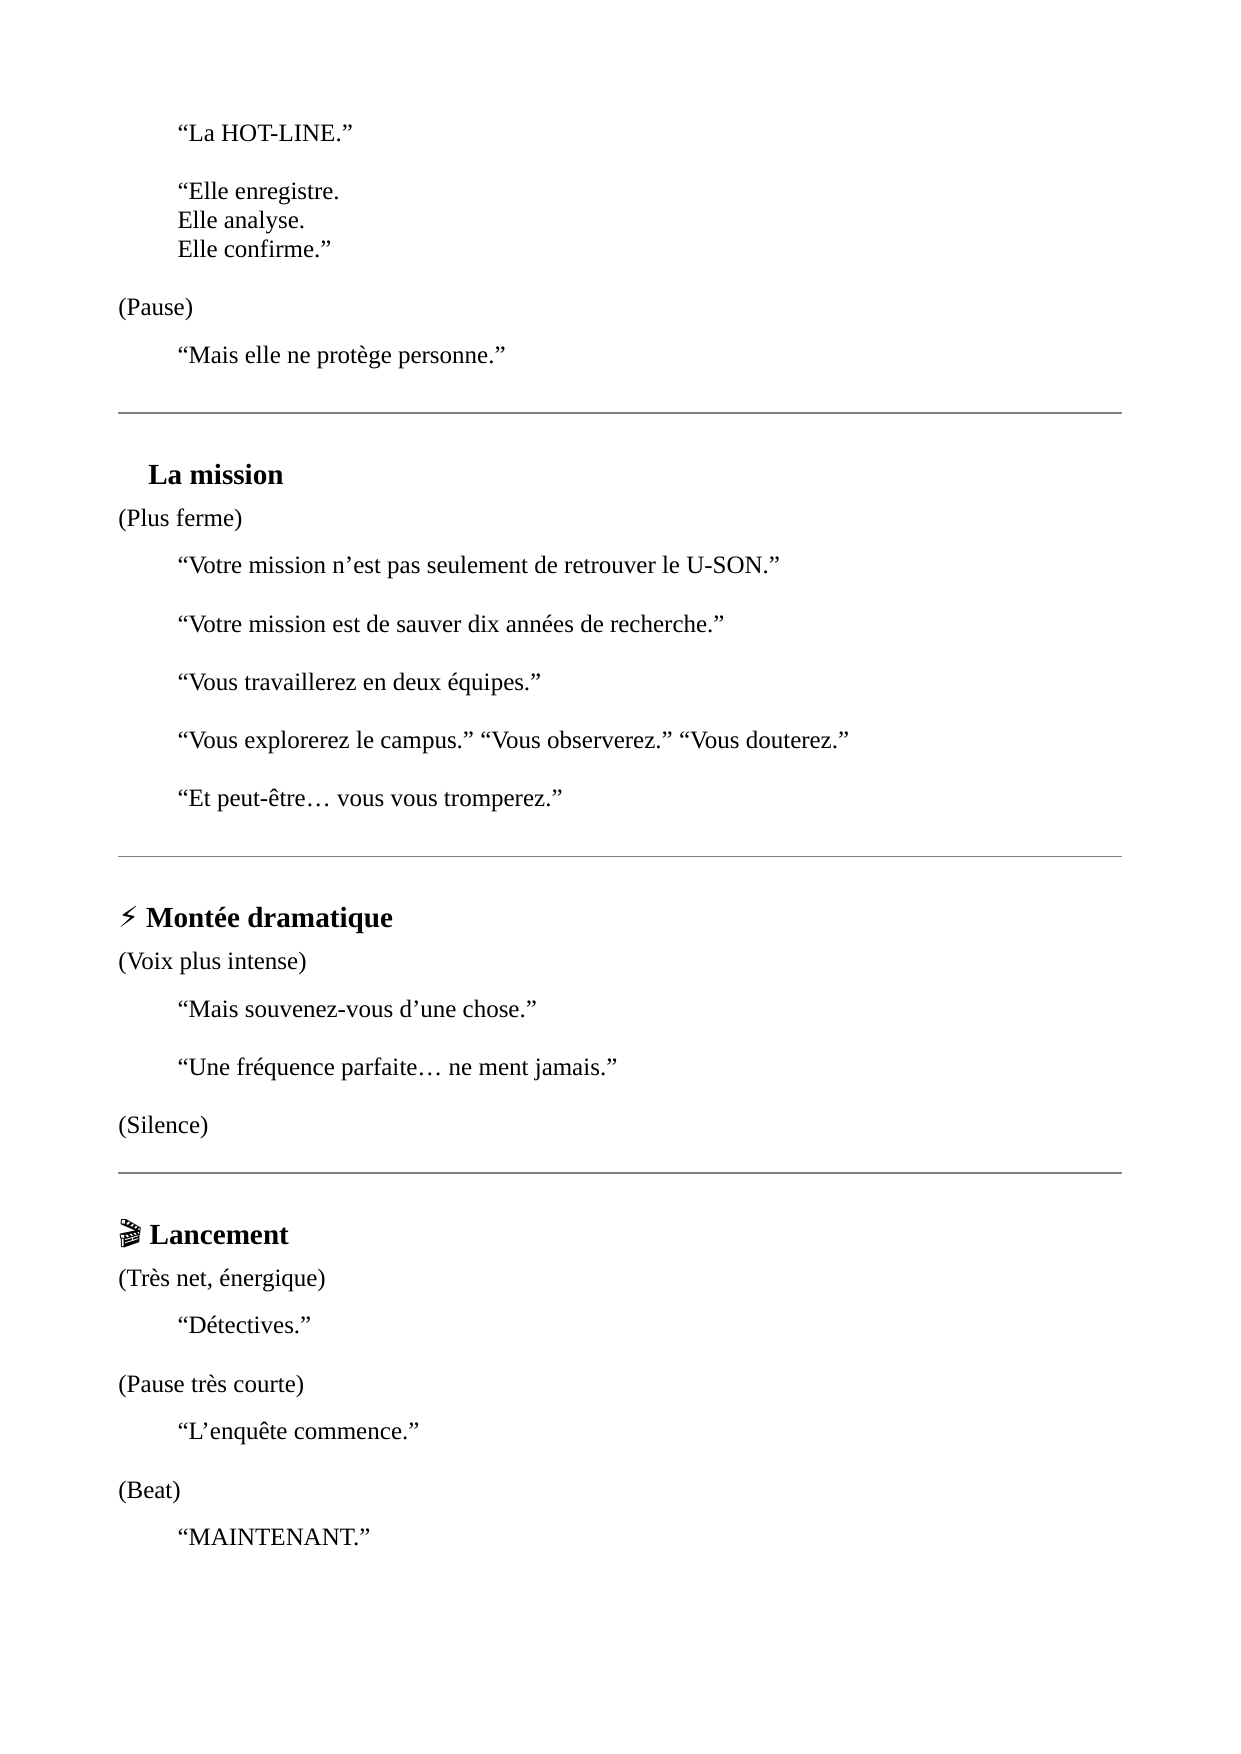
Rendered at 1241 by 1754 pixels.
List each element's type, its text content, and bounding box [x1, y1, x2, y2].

text “MAINTENANT.” [177, 1522, 1063, 1551]
subtitle 🎬 Lancement [118, 1217, 1122, 1251]
text “Mais elle ne protège personne.” [177, 340, 1063, 368]
text “Et peut-être… vous vous tromperez.” [177, 783, 1063, 812]
text “Vous travaillerez en deux équipes.” [177, 667, 1063, 696]
text “Votre mission est de sauver dix années de recherche.” [177, 609, 1063, 637]
text (Plus ferme) [118, 503, 1122, 532]
text (Silence) [118, 1111, 1122, 1139]
text (Pause très courte) [118, 1369, 1122, 1398]
text (Voix plus intense) [118, 946, 1122, 975]
text “Une fréquence parfaite… ne ment jamais.” [177, 1052, 1063, 1081]
text (Pause) [118, 292, 1122, 321]
text “Elle enregistre. Elle analyse. Elle confirme.” [177, 176, 1063, 263]
subtitle 🎯 La mission [118, 457, 1122, 490]
text “Mais souvenez-vous d’une chose.” [177, 994, 1063, 1023]
text “Détectives.” [177, 1311, 1063, 1339]
text (Beat) [118, 1475, 1122, 1503]
text “Vous explorerez le campus.” “Vous observerez.” “Vous douterez.” [177, 725, 1063, 754]
text “La HOT-LINE.” [177, 118, 1063, 147]
text (Très net, énergique) [118, 1263, 1122, 1292]
subtitle ⚡ Montée dramatique [118, 900, 1122, 934]
text “L’enquête commence.” [177, 1416, 1063, 1445]
text “Votre mission n’est pas seulement de retrouver le U-SON.” [177, 550, 1063, 579]
